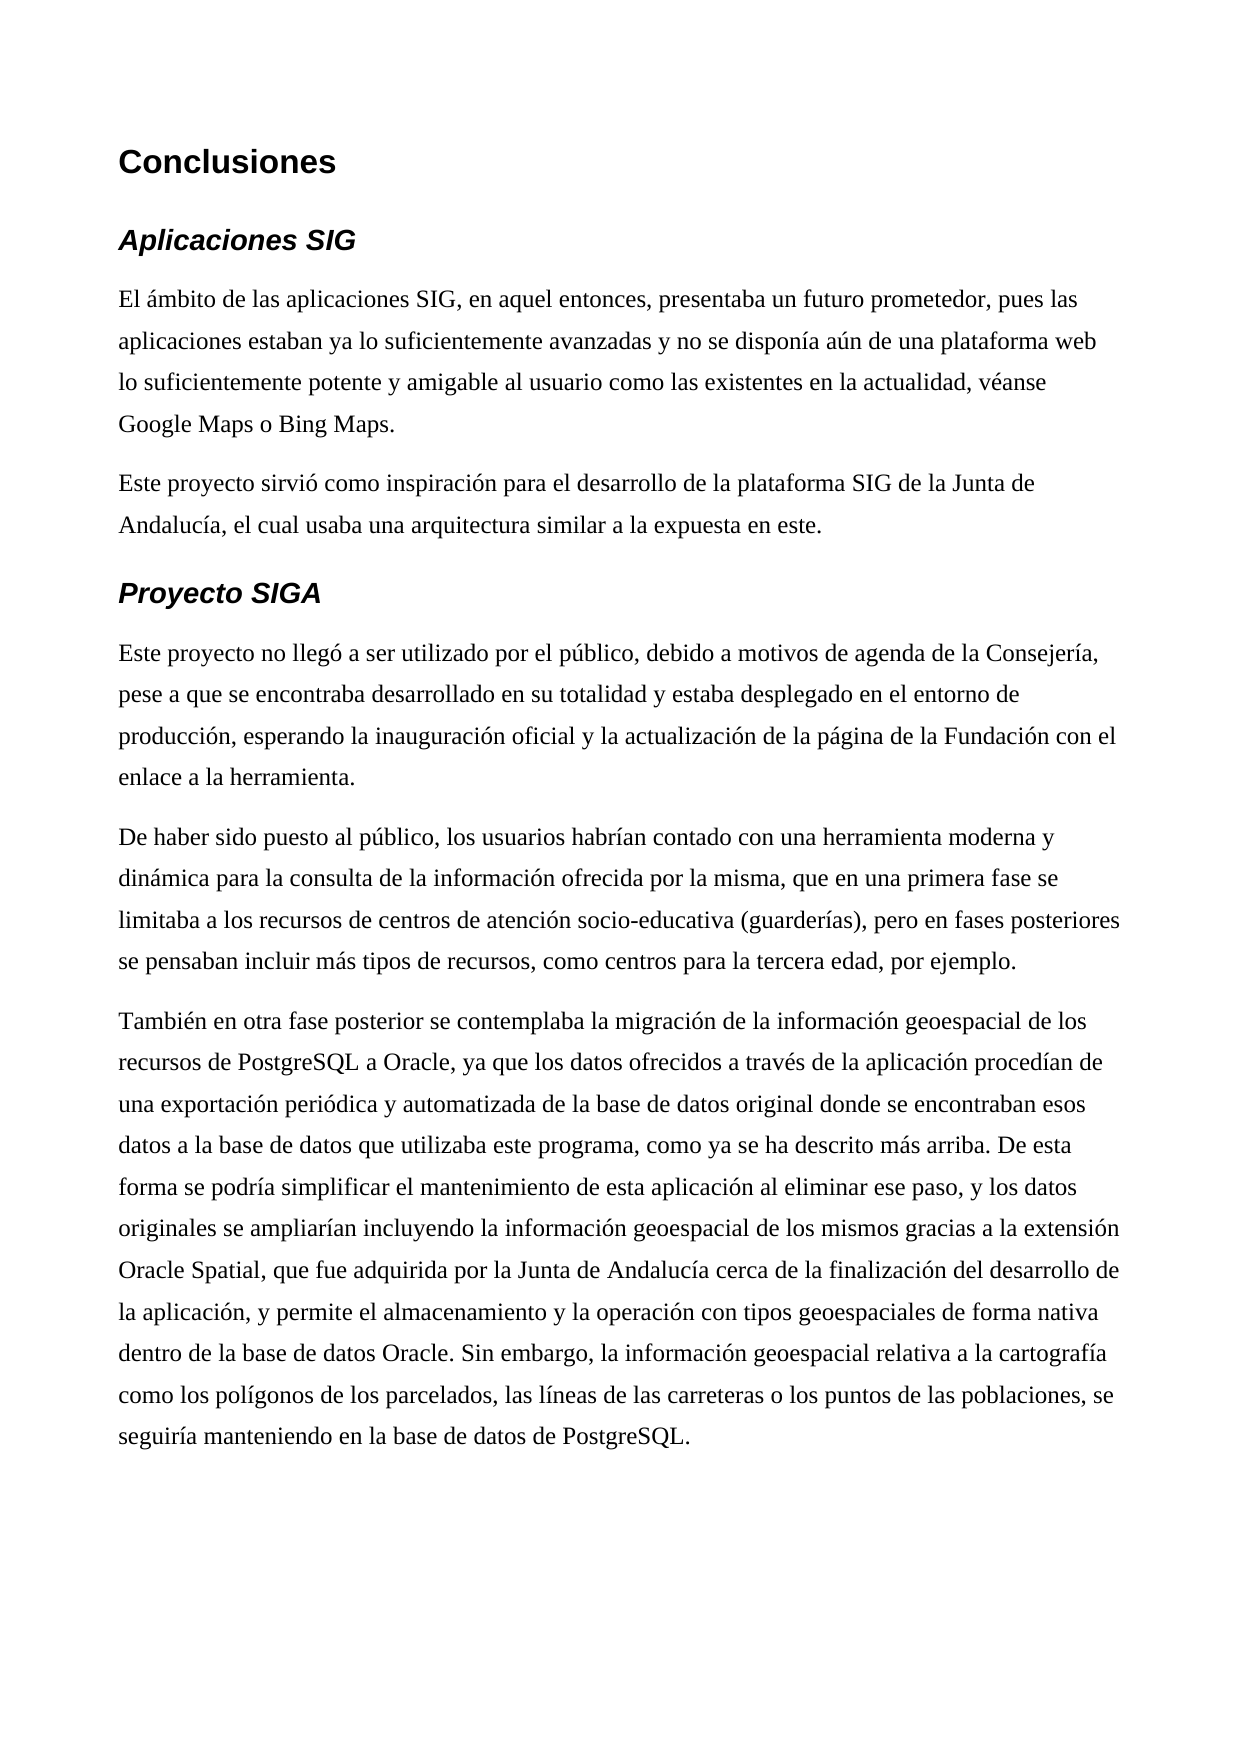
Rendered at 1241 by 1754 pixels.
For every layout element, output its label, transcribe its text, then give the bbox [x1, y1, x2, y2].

subtitle Este proyecto sirvió como inspiración para el desarrollo de la plataforma SIG de la Junta de Andalucía, el cual usaba una arquitectura similar a la expuesta en este. [118, 469, 1122, 539]
subtitle Este proyecto no llegó a ser utilizado por el público, debido a motivos de agenda de la Consejería, pese a que se encontraba desarrollado en su totalidad y estaba desplegado en el entorno de producción, esperando la inauguración oficial y la actualización de la página de la Fundación con el enlace a la herramienta. [118, 639, 1122, 791]
subtitle De haber sido puesto al público, los usuarios habrían contado con una herramienta moderna y dinámica para la consulta de la información ofrecida por la misma, que en una primera fase se limitaba a los recursos de centros de atención socio-educativa (guarderías), pero en fases posteriores se pensaban incluir más tipos de recursos, como centros para la tercera edad, por ejemplo. [118, 823, 1122, 975]
subtitle Proyecto SIGA [118, 577, 1122, 610]
subtitle También en otra fase posterior se contemplaba la migración de la información geoespacial de los recursos de PostgreSQL a Oracle, ya que los datos ofrecidos a través de la aplicación procedían de una exportación periódica y automatizada de la base de datos original donde se encontraban esos datos a la base de datos que utilizaba este programa, como ya se ha descrito más arriba. De esta forma se podría simplificar el mantenimiento de esta aplicación al eliminar ese paso, y los datos originales se ampliarían incluyendo la información geoespacial de los mismos gracias a la extensión Oracle Spatial, que fue adquirida por la Junta de Andalucía cerca de la finalización del desarrollo de la aplicación, y permite el almacenamiento y la operación con tipos geoespaciales de forma nativa dentro de la base de datos Oracle. Sin embargo, la información geoespacial relativa a la cartografía como los polígonos de los parcelados, las líneas de las carreteras o los puntos de las poblaciones, se seguiría manteniendo en la base de datos de PostgreSQL. [118, 1007, 1122, 1450]
subtitle El ámbito de las aplicaciones SIG, en aquel entonces, presentaba un futuro prometedor, pues las aplicaciones estaban ya lo suficientemente avanzadas y no se disponía aún de una plataforma web lo suficientemente potente y amigable al usuario como las existentes en la actualidad, véanse Google Maps o Bing Maps. [118, 285, 1122, 438]
subtitle Aplicaciones SIG [118, 224, 1122, 257]
subtitle Conclusiones [118, 143, 1122, 180]
